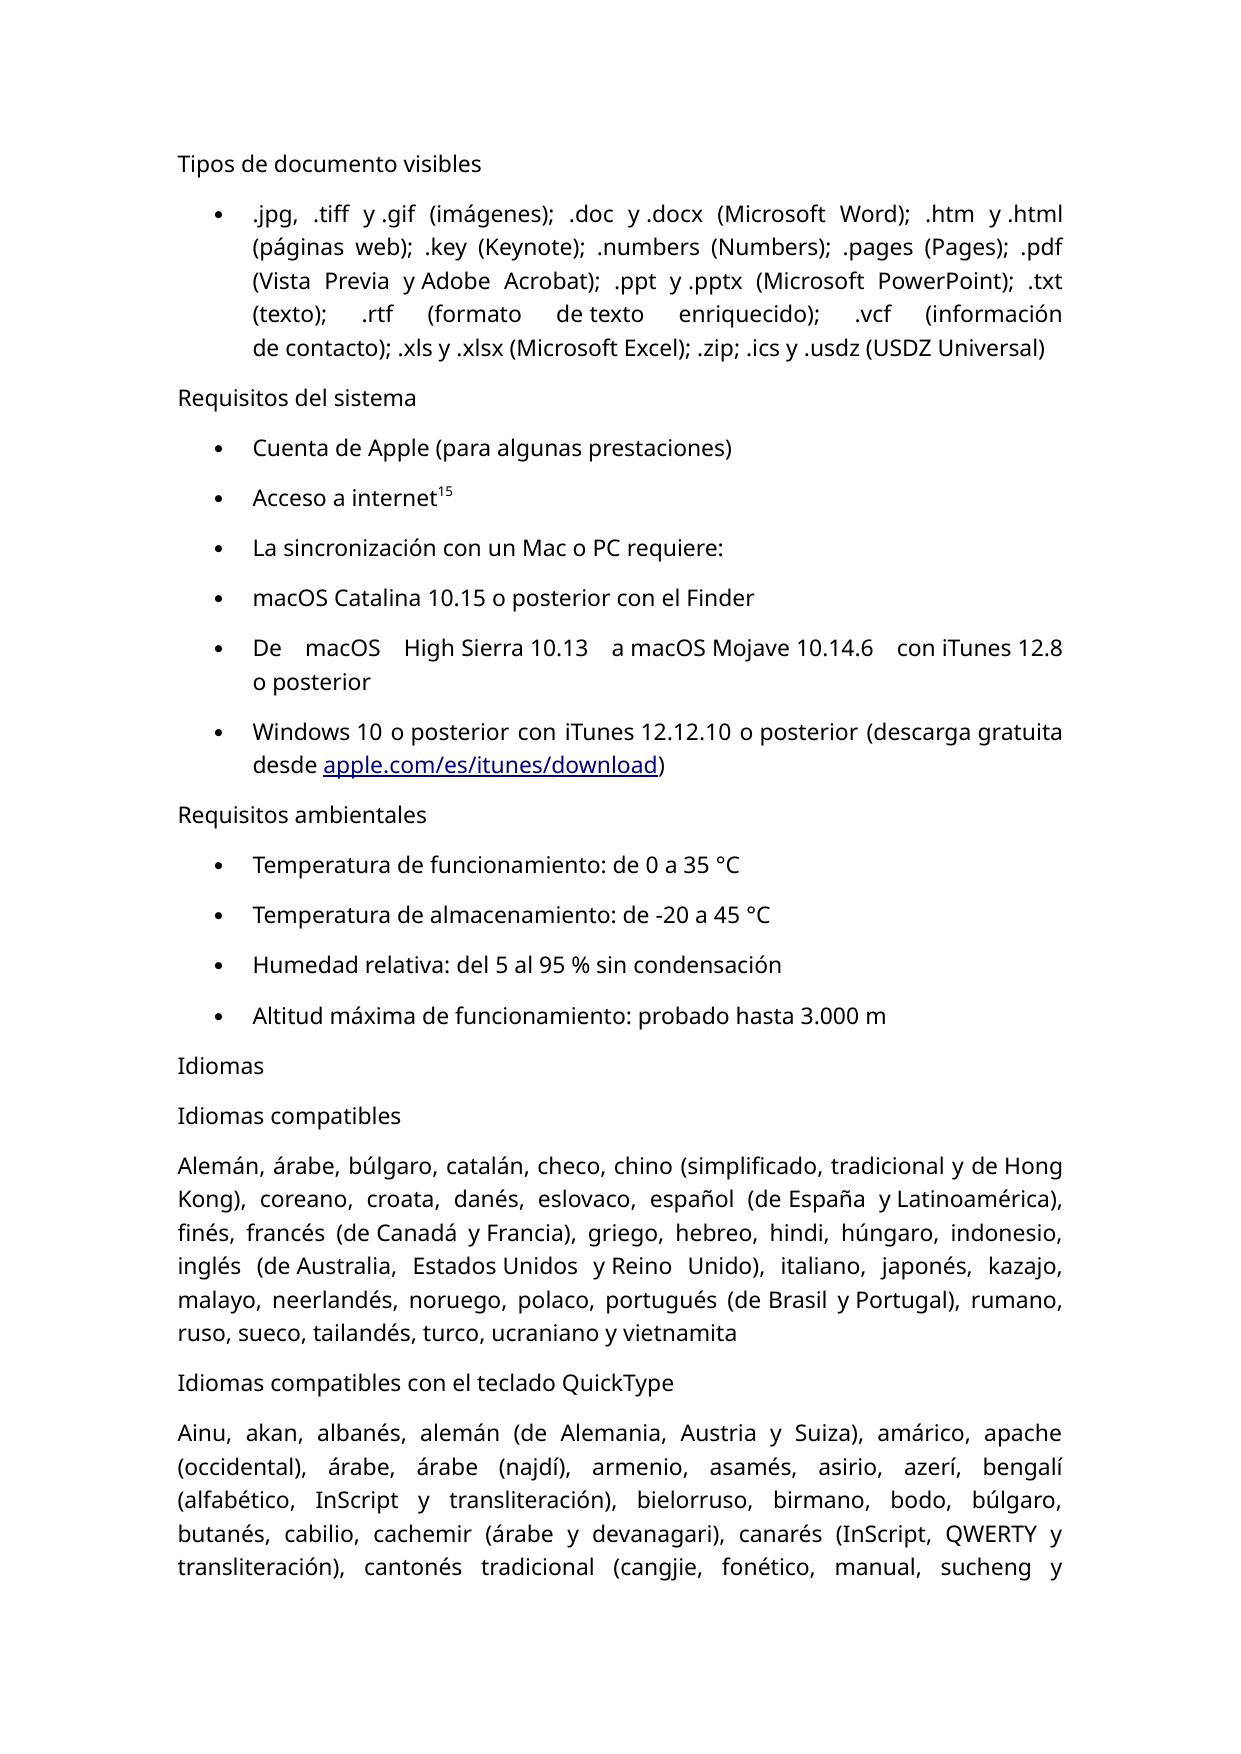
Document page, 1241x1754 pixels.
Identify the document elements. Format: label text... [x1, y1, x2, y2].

list Humedad relativa: del 5 al 95 % sin condensación [215, 949, 1063, 981]
text Requisitos ambientales [177, 799, 1063, 830]
text Ainu, akan, albanés, alemán (de Alemania, Austria y Suiza), amárico, apache (occidental), árabe, árabe (najdí), armenio, asamés, asirio, azerí, bengalí (alfabético, InScript y transliteración), bielorruso, birmano, bodo, búlgaro, butanés, cabilio, cachemir (árabe y devanagari), canarés (InScript, QWERTY y transliteración), cantonés tradicional (cangjie, fonético, manual, sucheng y [177, 1417, 1063, 1582]
list Temperatura de almacena­miento: de -20 a 45 °C [215, 899, 1063, 931]
text Idiomas [177, 1050, 1063, 1081]
text Requisitos del sistema [177, 382, 1063, 413]
list Altitud máxima de funciona­miento: probado hasta 3.000 m [215, 999, 1063, 1031]
text Idiomas compatibles [177, 1100, 1063, 1131]
list La sincronización con un Mac o PC requiere: [215, 532, 1063, 563]
list .jpg, .tiff y .gif (imágenes); .doc y .docx (Microsoft Word); .htm y .html (páginas web); .key (Keynote); .numbers (Numbers); .pages (Pages); .pdf (Vista Previa y Adobe Acrobat); .ppt y .pptx (Microsoft PowerPoint); .txt (texto); .rtf (formato de texto enriquecido); .vcf (información de contacto); .xls y .xlsx (Microsoft Excel); .zip; .ics y .usdz (USDZ Universal) [215, 198, 1063, 363]
list Cuenta de Apple (para algunas prestaciones) [215, 432, 1063, 463]
text Tipos de documento visibles [177, 148, 1063, 179]
list Windows 10 o posterior con iTunes 12.12.10 o posterior (descarga gratuita desde apple.com/es/itunes/download) [215, 716, 1063, 780]
list Acceso a internet15 [215, 482, 1063, 513]
text Idiomas compatibles con el teclado QuickType [177, 1367, 1063, 1398]
text Alemán, árabe, búlgaro, catalán, checo, chino (simplificado, tradicional y de Hong Kong), coreano, croata, danés, eslovaco, español (de España y Latinoamérica), finés, francés (de Canadá y Francia), griego, hebreo, hindi, húngaro, indonesio, inglés (de Australia, Estados Unidos y Reino Unido), italiano, japonés, kazajo, malayo, neerlandés, noruego, polaco, portugués (de Brasil y Portugal), rumano, ruso, sueco, tailandés, turco, ucraniano y vietnamita [177, 1150, 1063, 1348]
list Temperatura de funciona­miento: de 0 a 35 °C [215, 849, 1063, 881]
list macOS Catalina 10.15 o posterior con el Finder [215, 582, 1063, 613]
list De macOS High Sierra 10.13 a macOS Mojave 10.14.6 con iTunes 12.8 o posterior [215, 632, 1063, 697]
